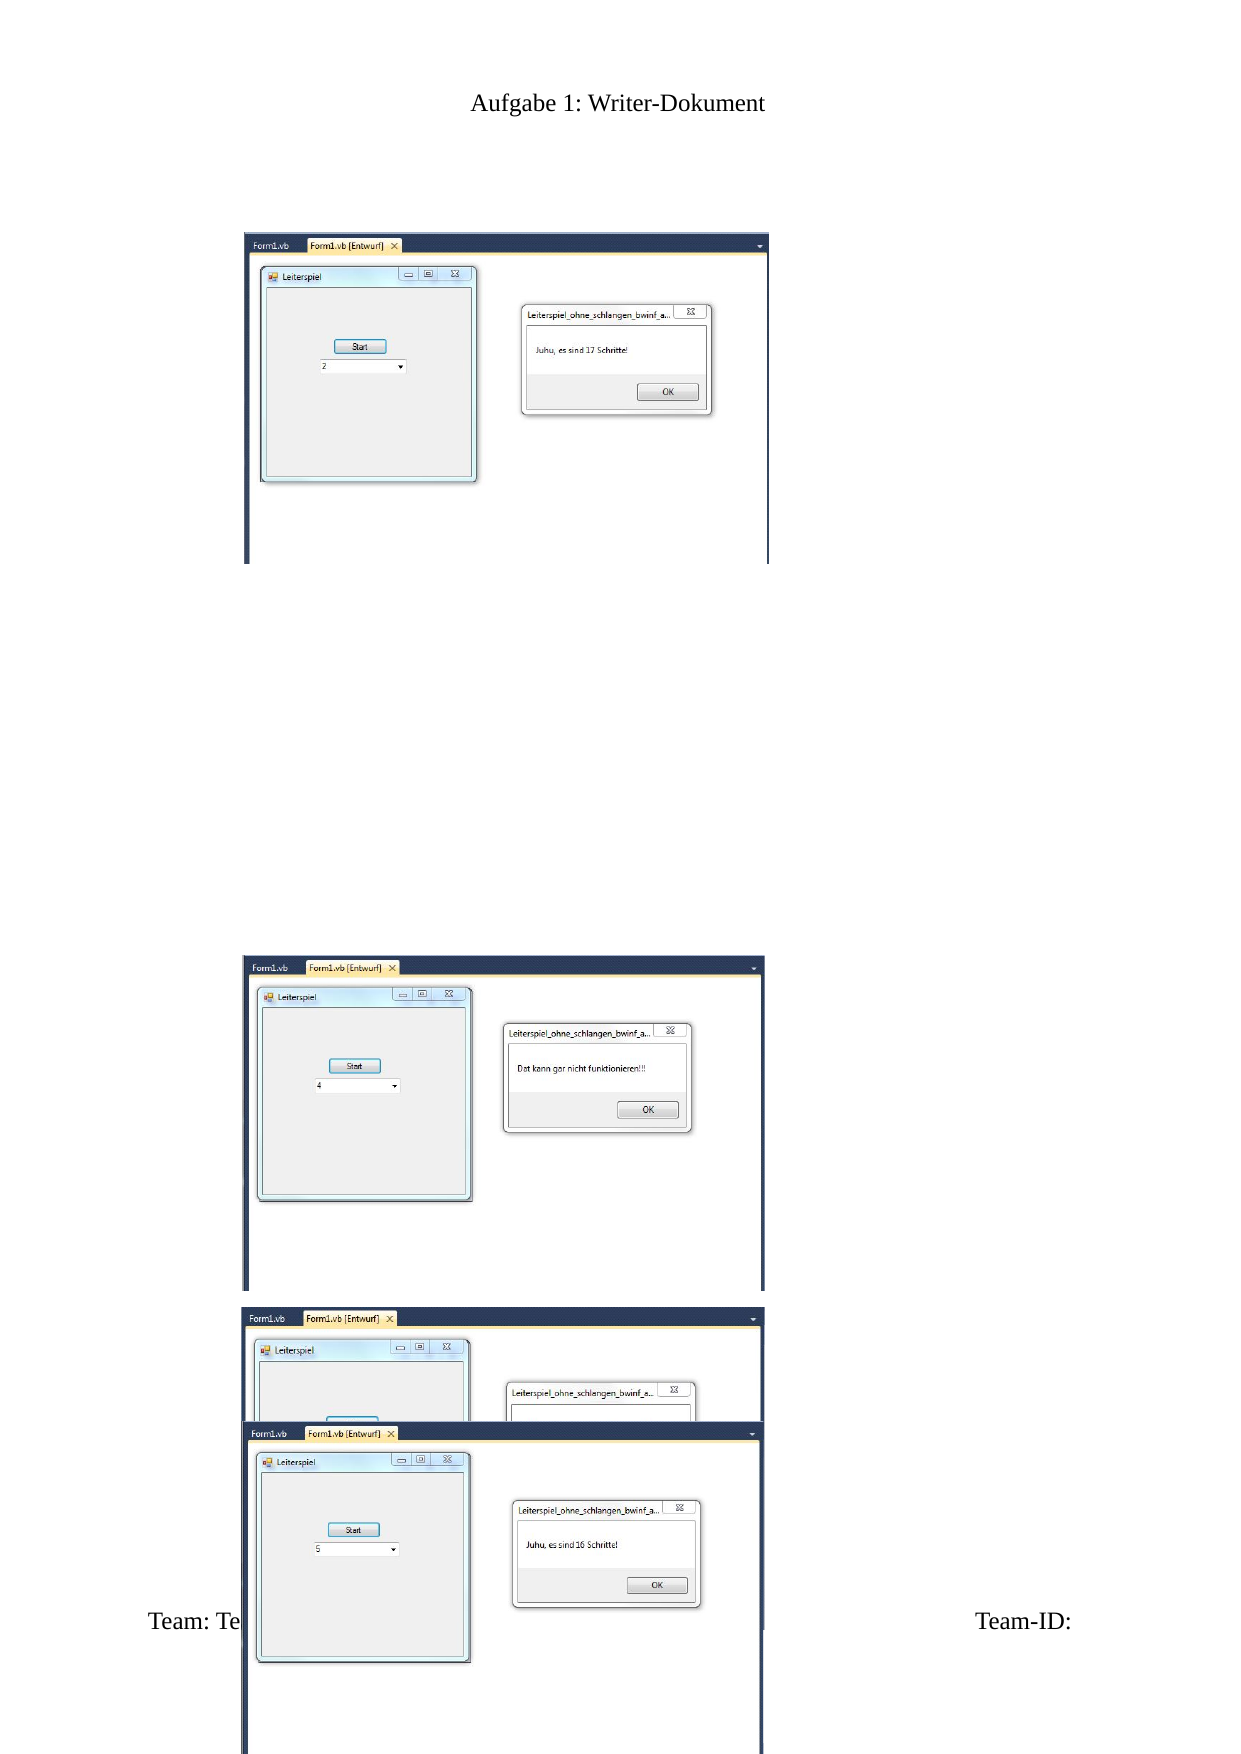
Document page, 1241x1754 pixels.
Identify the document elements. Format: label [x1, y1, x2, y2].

picture [242, 955, 765, 1291]
picture [244, 232, 769, 564]
picture [241, 1307, 765, 1754]
